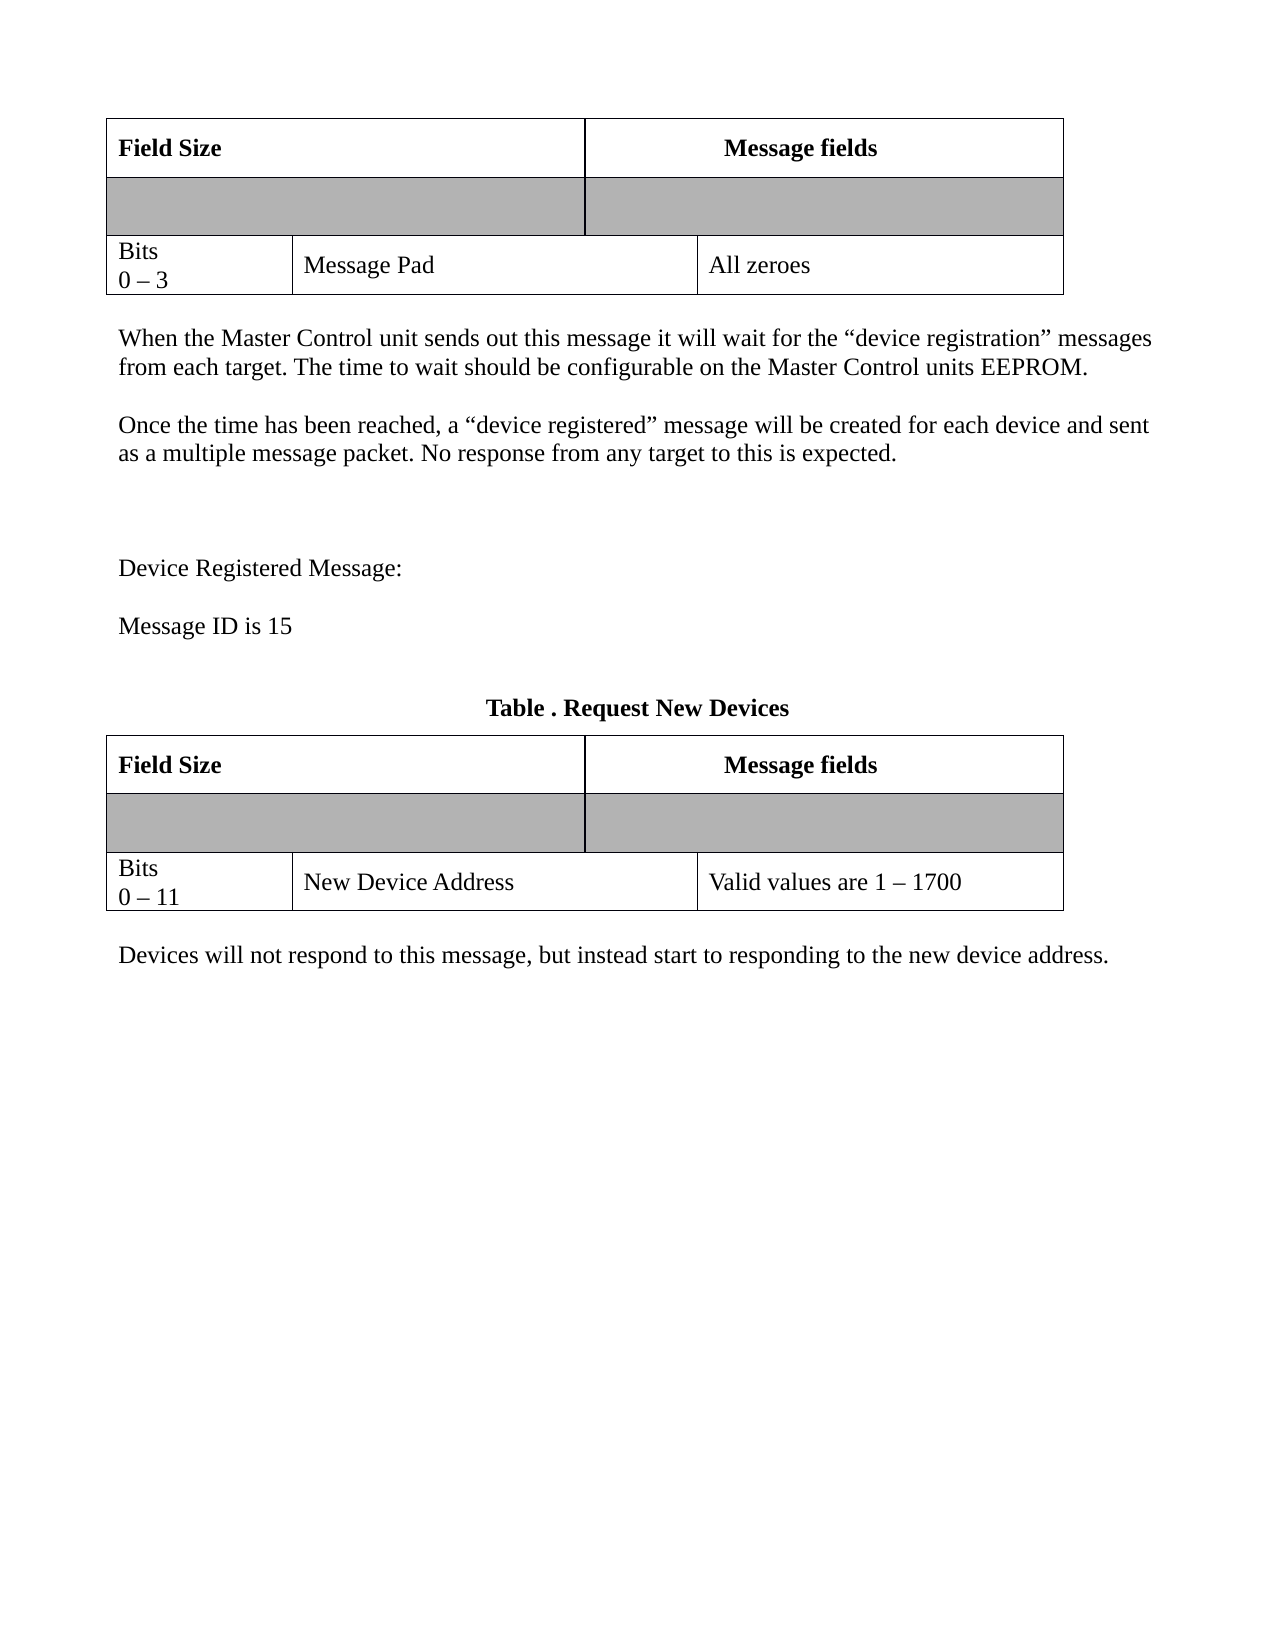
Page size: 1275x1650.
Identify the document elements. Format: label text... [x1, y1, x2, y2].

table_cell Bits 0 – 11 [107, 853, 292, 910]
table_cell [107, 178, 584, 235]
table_header Message fields [586, 736, 1063, 793]
text When the Master Control unit sends out this message it will wait for the “device registration” messages from each target. The time to wait should be configurable on the Master Control units EEPROM. [118, 323, 1157, 381]
subtitle Table . Request New Devices [118, 693, 1157, 722]
table_cell Bits 0 – 3 [107, 236, 292, 294]
table_cell [586, 178, 1063, 235]
table_cell [586, 794, 1063, 852]
table_header Field Size [107, 736, 584, 793]
text Message ID is 15 [118, 611, 1157, 640]
text Device Registered Message: [118, 553, 1157, 582]
table_cell [107, 794, 584, 852]
table_header Message fields [586, 119, 1063, 177]
table_cell Valid values are 1 – 1700 [698, 853, 1063, 910]
table_header Field Size [107, 119, 584, 177]
text Devices will not respond to this message, but instead start to responding to the new device address. [118, 940, 1157, 969]
text Once the time has been reached, a “device registered” message will be created for each device and sent as a multiple message packet. No response from any target to this is expected. [118, 410, 1157, 467]
table_cell Message Pad [293, 236, 697, 294]
table_cell New Device Address [293, 853, 697, 910]
table_cell All zeroes [698, 236, 1063, 294]
